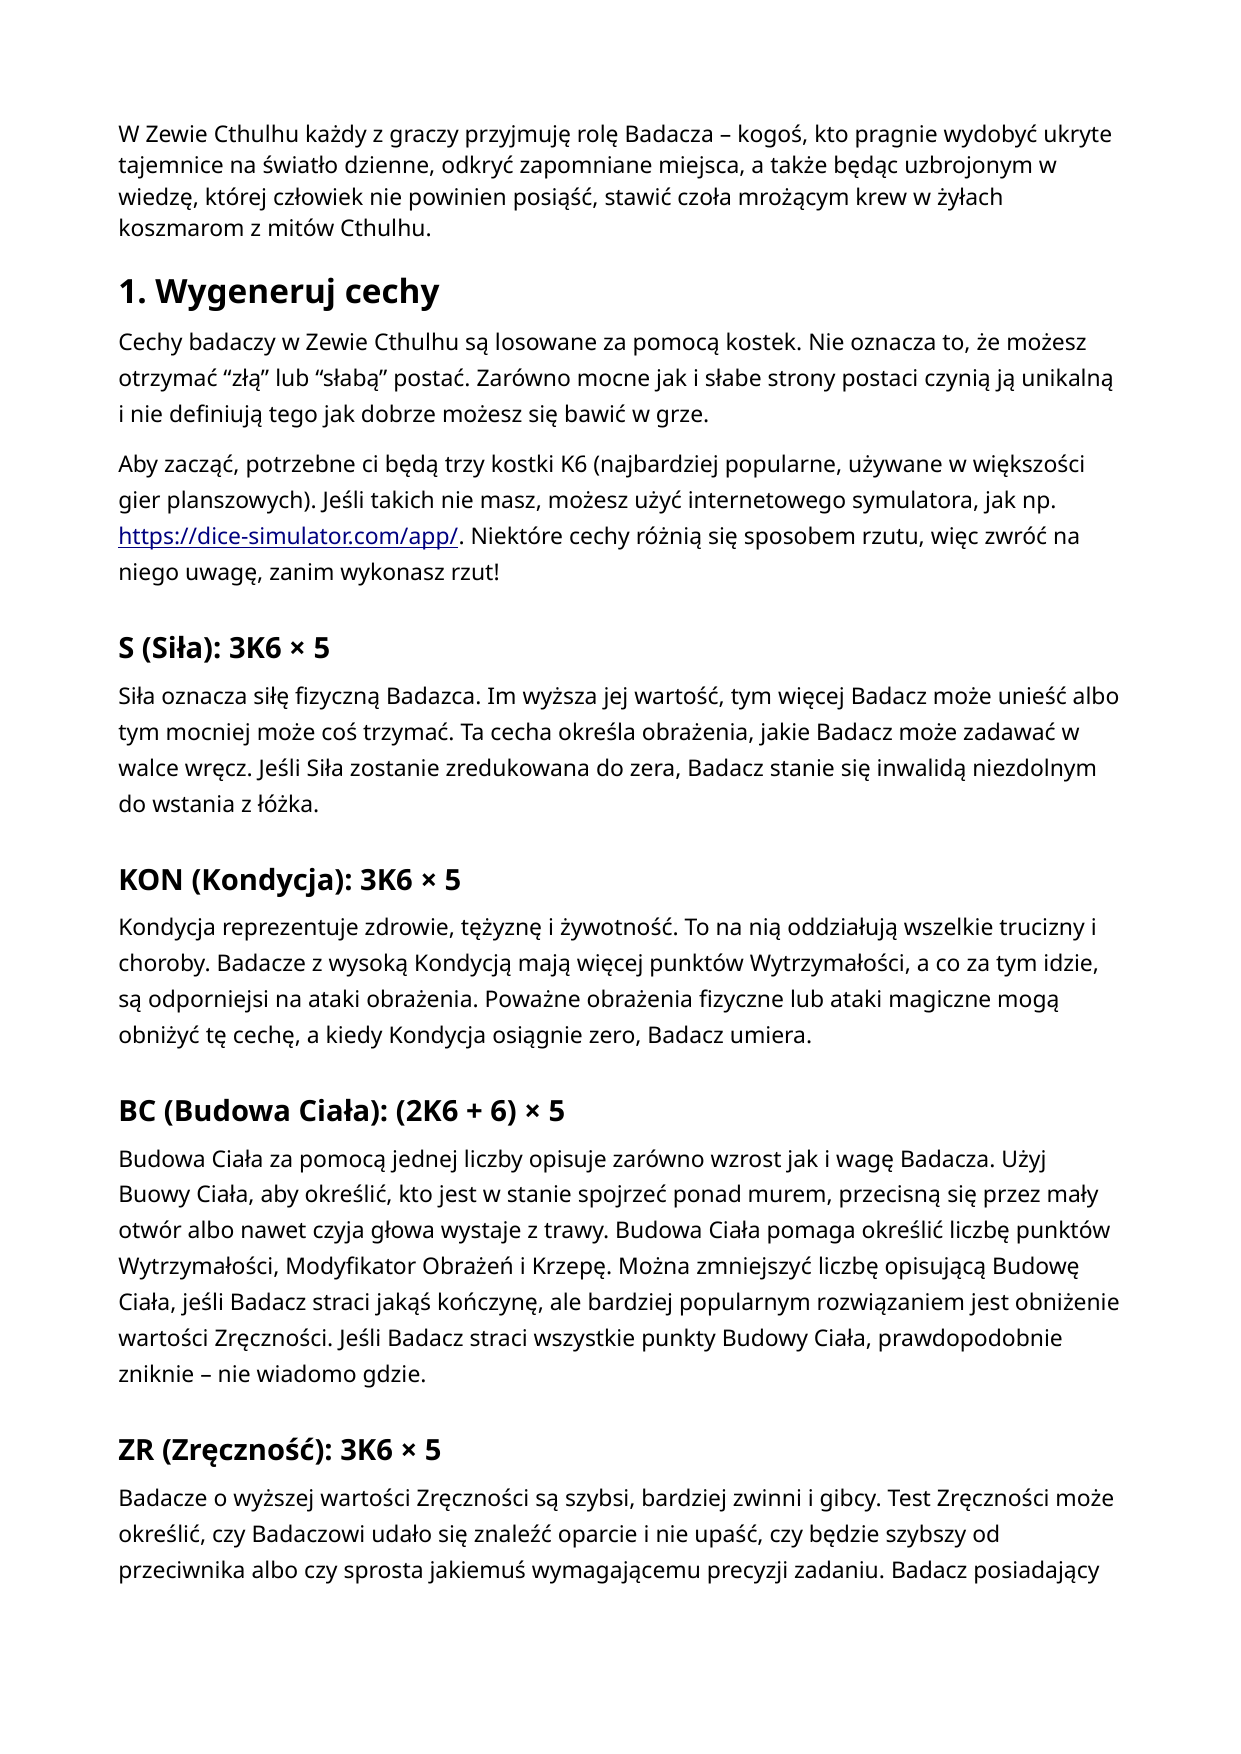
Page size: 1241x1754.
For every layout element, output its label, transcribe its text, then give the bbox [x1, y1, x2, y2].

subtitle S (Siła): 3K6 × 5 [118, 628, 1122, 667]
text Kondycja reprezentuje zdrowie, tężyznę i żywotność. To na nią oddziałują wszelkie trucizny i choroby. Badacze z wysoką Kondycją mają więcej punktów Wytrzymałości, a co za tym idzie, są odporniejsi na ataki obrażenia. Poważne obrażenia fizyczne lub ataki magiczne mogą obniżyć tę cechę, a kiedy Kondycja osiągnie zero, Badacz umiera. [118, 911, 1122, 1050]
text Siła oznacza siłę fizyczną Badazca. Im wyższa jej wartość, tym więcej Badacz może unieść albo tym mocniej może coś trzymać. Ta cecha określa obrażenia, jakie Badacz może zadawać w walce wręcz. Jeśli Siła zostanie zredukowana do zera, Badacz stanie się inwalidą niezdolnym do wstania z łóżka. [118, 680, 1122, 819]
subtitle BC (Budowa Ciała): (2K6 + 6) × 5 [118, 1090, 1122, 1130]
text Badacze o wyższej wartości Zręczności są szybsi, bardziej zwinni i gibcy. Test Zręczności może określić, czy Badaczowi udało się znaleźć oparcie i nie upaść, czy będzie szybszy od przeciwnika albo czy sprosta jakiemuś wymagającemu precyzji zadaniu. Badacz posiadający [118, 1482, 1122, 1585]
text Budowa Ciała za pomocą jednej liczby opisuje zarówno wzrost jak i wagę Badacza. Użyj Buowy Ciała, aby określić, kto jest w stanie spojrzeć ponad murem, przecisną się przez mały otwór albo nawet czyja głowa wystaje z trawy. Budowa Ciała pomaga określić liczbę punktów Wytrzymałości, Modyfikator Obrażeń i Krzepę. Można zmniejszyć liczbę opisującą Budowę Ciała, jeśli Badacz straci jakąś kończynę, ale bardziej popularnym rozwiązaniem jest obniżenie wartości Zręczności. Jeśli Badacz straci wszystkie punkty Budowy Ciała, prawdopodobnie zniknie – nie wiadomo gdzie. [118, 1142, 1122, 1389]
subtitle ZR (Zręczność): 3K6 × 5 [118, 1429, 1122, 1469]
text Aby zacząć, potrzebne ci będą trzy kostki K6 (najbardziej popularne, używane w większości gier planszowych). Jeśli takich nie masz, możesz użyć internetowego symulatora, jak np. https://dice-simulator.com/app/. Niektóre cechy różnią się sposobem rzutu, więc zwróć na niego uwagę, zanim wykonasz rzut! [118, 448, 1122, 587]
text Cechy badaczy w Zewie Cthulhu są losowane za pomocą kostek. Nie oznacza to, że możesz otrzymać “złą” lub “słabą” postać. Zarówno mocne jak i słabe strony postaci czynią ją unikalną i nie definiują tego jak dobrze możesz się bawić w grze. [118, 326, 1122, 429]
text W Zewie Cthulhu każdy z graczy przyjmuję rolę Badacza – kogoś, kto pragnie wydobyć ukryte tajemnice na światło dzienne, odkryć zapomniane miejsca, a także będąc uzbrojonym w wiedzę, której człowiek nie powinien posiąść, stawić czoła mrożącym krew w żyłach koszmarom z mitów Cthulhu. [118, 118, 1122, 243]
subtitle 1. Wygeneruj cechy [118, 268, 1122, 313]
subtitle KON (Kondycja): 3K6 × 5 [118, 859, 1122, 899]
